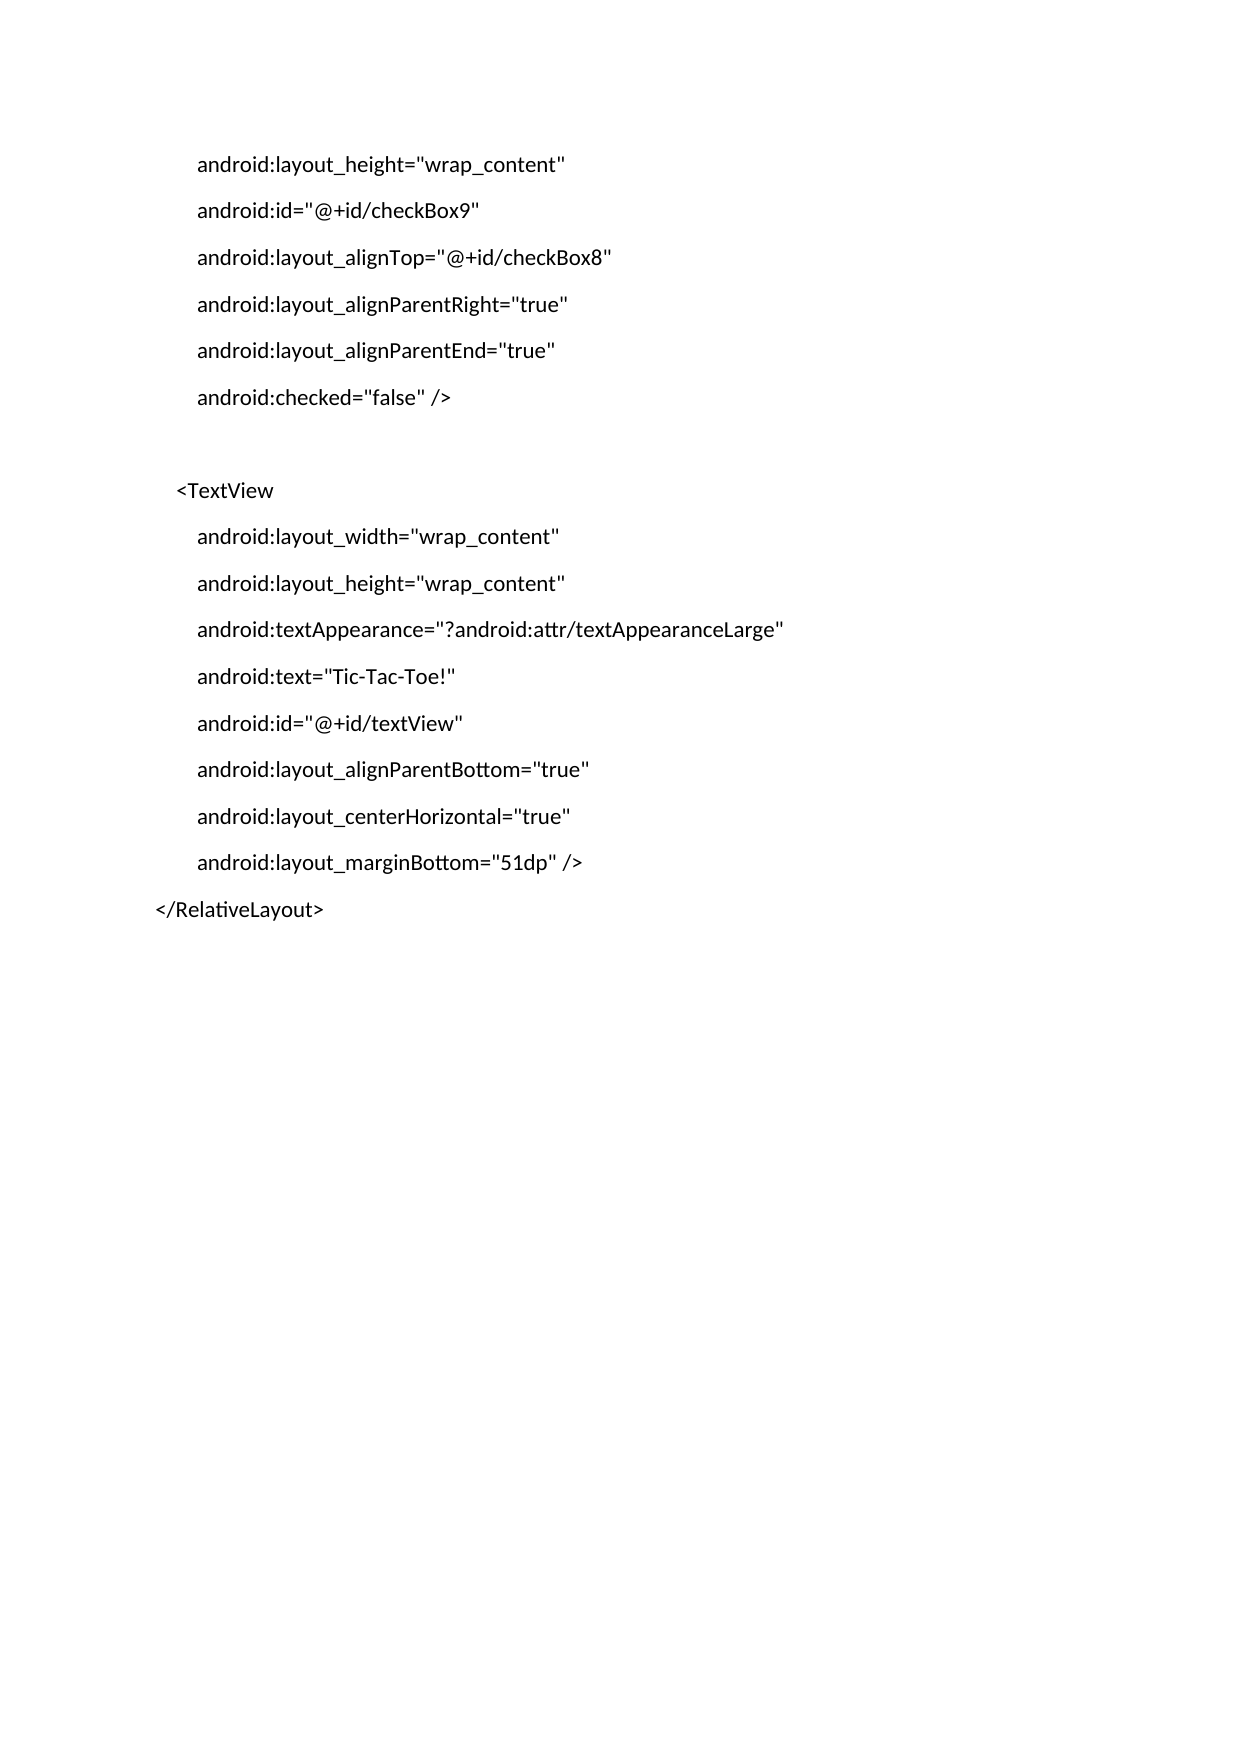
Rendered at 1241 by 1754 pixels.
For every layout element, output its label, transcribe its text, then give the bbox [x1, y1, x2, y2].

text android:layout_alignParentEnd="true" [150, 336, 1090, 364]
text android:id="@+id/textView" [150, 709, 1090, 737]
text android:layout_height="wrap_content" [150, 150, 1090, 178]
text android:layout_height="wrap_content" [150, 569, 1090, 597]
text android:id="@+id/checkBox9" [150, 197, 1090, 224]
text android:layout_marginBottom="51dp" /> [150, 848, 1090, 876]
text android:layout_centerHorizontal="true" [150, 802, 1090, 830]
text android:layout_width="wrap_content" [150, 522, 1090, 551]
text </RelativeLayout> [150, 895, 1090, 923]
text android:layout_alignTop="@+id/checkBox8" [150, 243, 1090, 271]
text android:textAppearance="?android:attr/textAppearanceLarge" [150, 616, 1090, 644]
text android:text="Tic-Tac-Toe!" [150, 662, 1090, 690]
text android:checked="false" /> [150, 383, 1090, 411]
text <TextView [150, 476, 1090, 504]
text android:layout_alignParentBottom="true" [150, 755, 1090, 783]
text android:layout_alignParentRight="true" [150, 290, 1090, 318]
